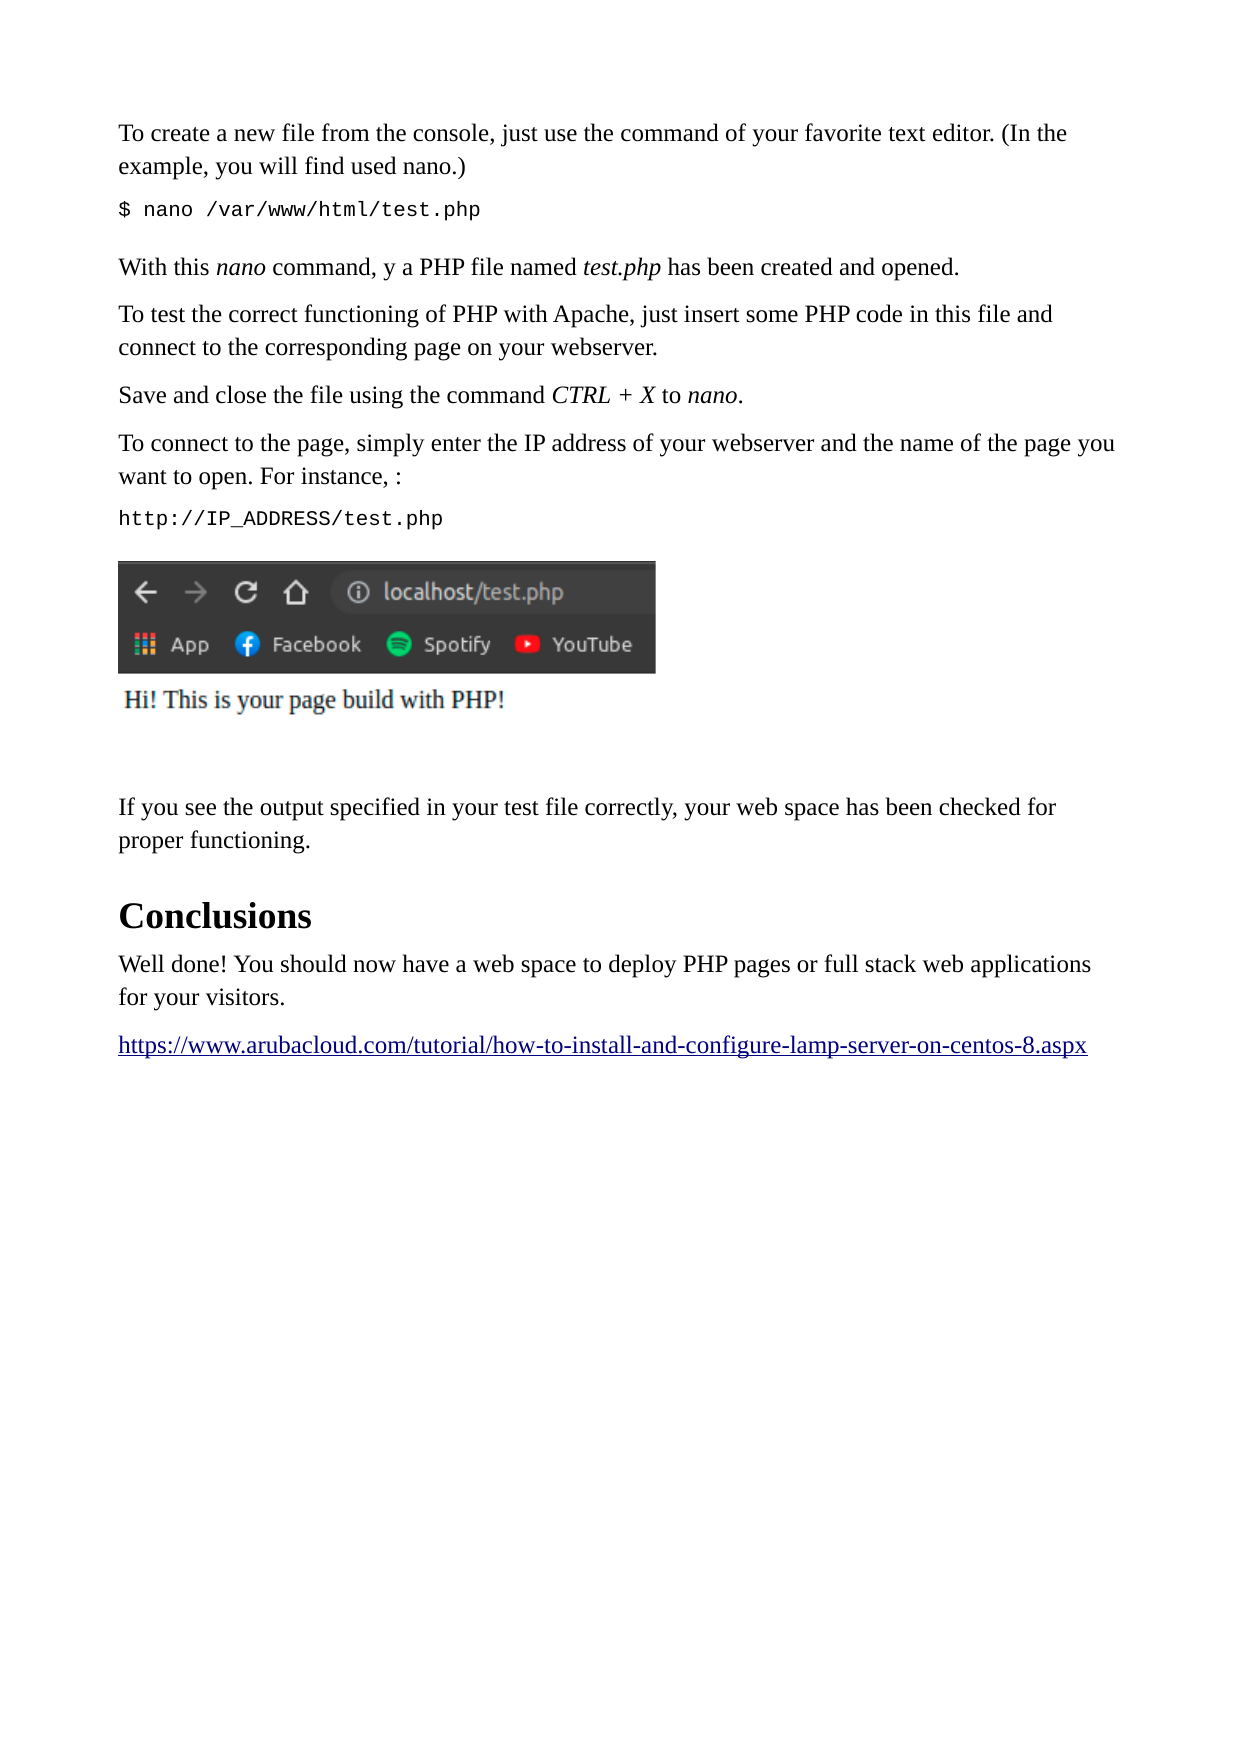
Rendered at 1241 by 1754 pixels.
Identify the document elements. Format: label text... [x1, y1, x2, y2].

text https://www.arubacloud.com/tutorial/how-to-install-and-configure-lamp-server-on-centos-8.aspx [118, 1030, 1122, 1058]
text Well done! You should now have a web space to deploy PHP pages or full stack web applications for your visitors. [118, 949, 1122, 1011]
text If you see the output specified in your test file correctly, your web space has been checked for proper functioning. [118, 792, 1122, 854]
text http://IP_ADDRESS/test.php [118, 508, 1122, 532]
text With this nano command, y a PHP file named test.php has been created and opened. [118, 252, 1122, 281]
subtitle Conclusions [118, 893, 1122, 937]
text To connect to the page, simply enter the IP address of your webserver and the name of the page you want to open. For instance, : [118, 428, 1122, 489]
picture [118, 561, 656, 768]
text To create a new file from the console, just use the command of your favorite text editor. (In the example, you will find used nano.) [118, 118, 1122, 180]
text To test the correct functioning of PHP with Apache, just insert some PHP code in this file and connect to the corresponding page on your webserver. [118, 299, 1122, 361]
text $ nano /var/www/html/test.php [118, 199, 1122, 222]
text Save and close the file using the command CTRL + X to nano. [118, 380, 1122, 409]
